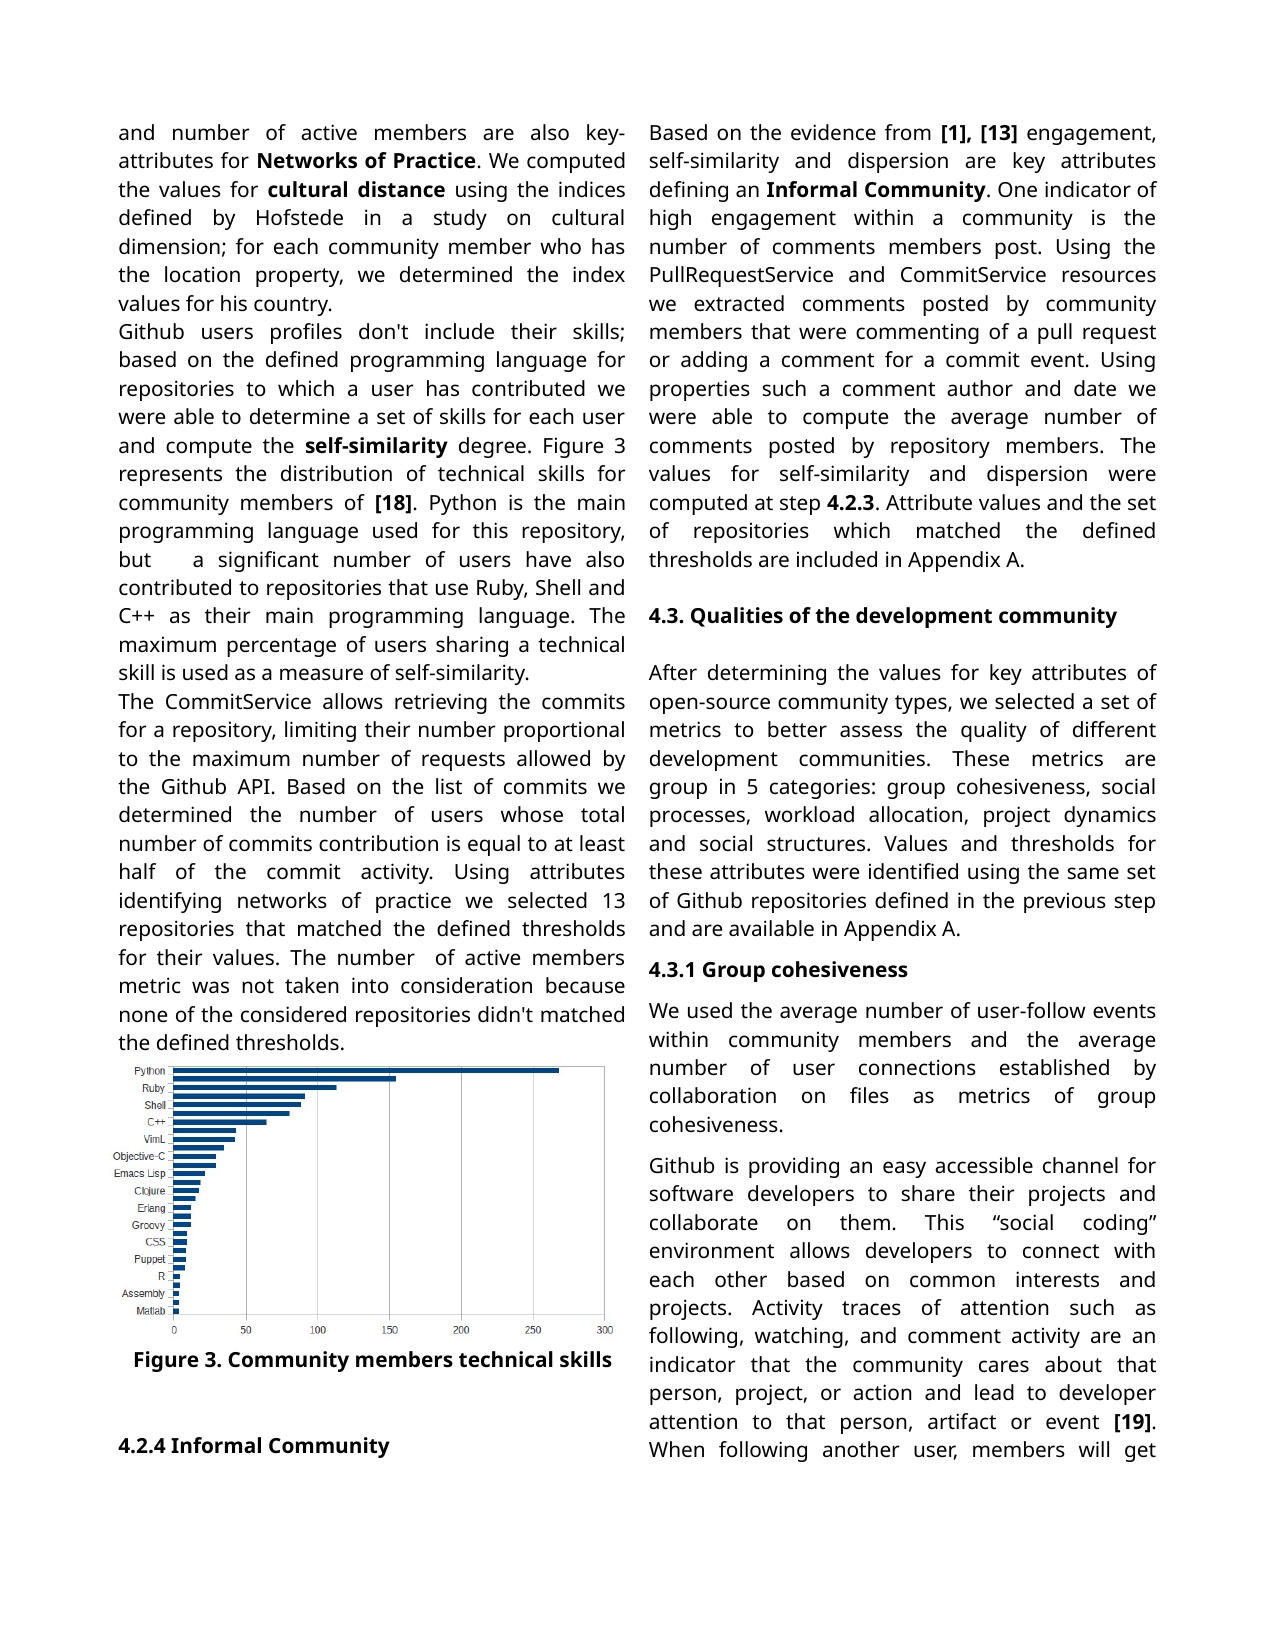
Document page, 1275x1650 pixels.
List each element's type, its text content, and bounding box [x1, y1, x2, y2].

text 4.3. Qualities of the development community [649, 602, 1157, 630]
text Based on the evidence from [1], [13] engagement, self-similarity and dispersion are key attributes defining an Informal Community. One indicator of high engagement within a community is the number of comments members post. Using the PullRequestService and CommitService resources we extracted comments posted by community members that were commenting of a pull request or adding a comment for a commit event. Using properties such a comment author and date we were able to compute the average number of comments posted by repository members. The values for self-similarity and dispersion were computed at step 4.2.3. Attribute values and the set of repositories which matched the defined thresholds are included in Appendix A. [649, 118, 1157, 573]
text Github users profiles don't include their skills; based on the defined programming language for repositories to which a user has contributed we were able to determine a set of skills for each user and compute the self-similarity degree. Figure 3 represents the distribution of technical skills for community members of [18]. Python is the main programming language used for this repository, but a significant number of users have also contributed to repositories that use Ruby, Shell and C++ as their main programming language. The maximum percentage of users sharing a technical skill is used as a measure of self-similarity. [118, 317, 626, 687]
text and number of active members are also key-attributes for Networks of Practice. We computed the values for cultural distance using the indices defined by Hofstede in a study on cultural dimension; for each community member who has the location property, we determined the index values for his country. [118, 118, 626, 317]
text Github is providing an easy accessible channel for software developers to share their projects and collaborate on them. This “social coding” environment allows developers to connect with each other based on common interests and projects. Activity traces of attention such as following, watching, and comment activity are an indicator that the community cares about that person, project, or action and lead to developer attention to that person, artifact or event [19]. When following another user, members will get [649, 1151, 1157, 1464]
text 4.2.4 Informal Community [118, 1431, 626, 1459]
text Figure 3. Community members technical skills [118, 1346, 626, 1374]
text After determining the values for key attributes of open-source community types, we selected a set of metrics to better assess the quality of different development communities. These metrics are group in 5 categories: group cohesiveness, social processes, workload allocation, project dynamics and social structures. Values and thresholds for these attributes were identified using the same set of Github repositories defined in the previous step and are available in Appendix A. [649, 658, 1157, 943]
picture [102, 1056, 627, 1346]
text 4.3.1 Group cohesiveness [649, 955, 1157, 984]
text The CommitService allows retrieving the commits for a repository, limiting their number proportional to the maximum number of requests allowed by the Github API. Based on the list of commits we determined the number of users whose total number of commits contribution is equal to at least half of the commit activity. Using attributes identifying networks of practice we selected 13 repositories that matched the defined thresholds for their values. The number of active members metric was not taken into consideration because none of the considered repositories didn't matched the defined thresholds. [118, 687, 626, 1056]
text We used the average number of user-follow events within community members and the average number of user connections established by collaboration on files as metrics of group cohesiveness. [649, 996, 1157, 1138]
